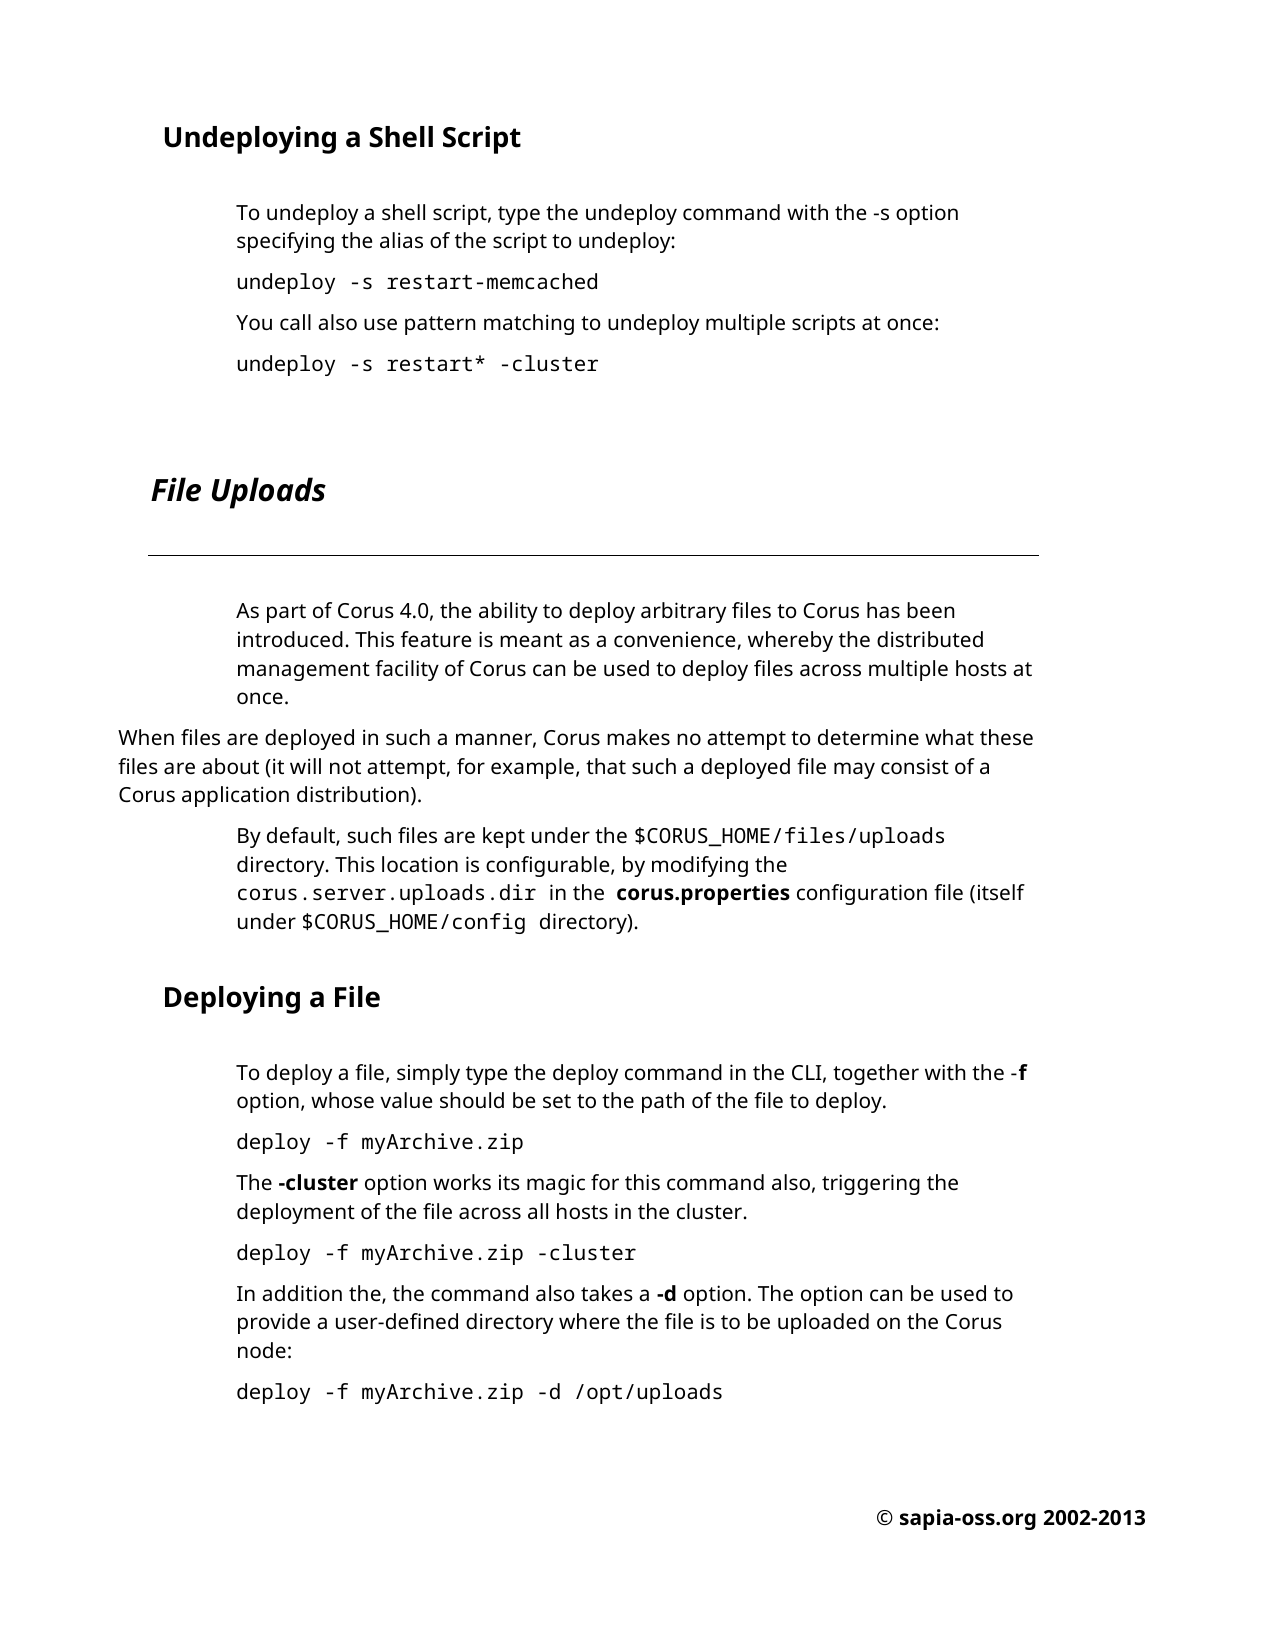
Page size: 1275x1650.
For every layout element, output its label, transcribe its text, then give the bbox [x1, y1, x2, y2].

text To undeploy a shell script, type the undeploy command with the -s option specifying the alias of the script to undeploy: [236, 198, 1039, 255]
subtitle File Uploads [148, 466, 1039, 555]
text deploy -f myArchive.zip [236, 1127, 1039, 1156]
text undeploy -s restart* -cluster [236, 349, 1039, 378]
text In addition the, the command also takes a -d option. The option can be used to provide a user-defined directory where the file is to be uploaded on the Corus node: [236, 1279, 1039, 1364]
text undeploy -s restart-memcached [236, 267, 1039, 296]
text You call also use pattern matching to undeploy multiple scripts at once: [236, 308, 1039, 337]
subtitle Undeploying a Shell Script [162, 118, 1039, 156]
text By default, such files are kept under the $CORUS_HOME/files/uploads directory. This location is configurable, by modifying the corus.server.uploads.dir in the corus.properties configuration file (itself under $CORUS_HOME/config directory). [236, 821, 1039, 935]
subtitle Deploying a File [162, 978, 1039, 1015]
text When files are deployed in such a manner, Corus makes no attempt to determine what these files are about (it will not attempt, for example, that such a deployed file may consist of a Corus application distribution). [118, 723, 1039, 809]
text The -cluster option works its magic for this command also, triggering the deployment of the file across all hosts in the cluster. [236, 1168, 1039, 1225]
text deploy -f myArchive.zip -d /opt/uploads [236, 1377, 1039, 1405]
text To deploy a file, simply type the deploy command in the CLI, together with the -f option, whose value should be set to the path of the file to deploy. [236, 1057, 1039, 1114]
text deploy -f myArchive.zip -cluster [236, 1238, 1039, 1266]
text As part of Corus 4.0, the ability to deploy arbitrary files to Corus has been introduced. This feature is meant as a convenience, whereby the distributed management facility of Corus can be used to deploy files across multiple hosts at once. [236, 596, 1039, 711]
